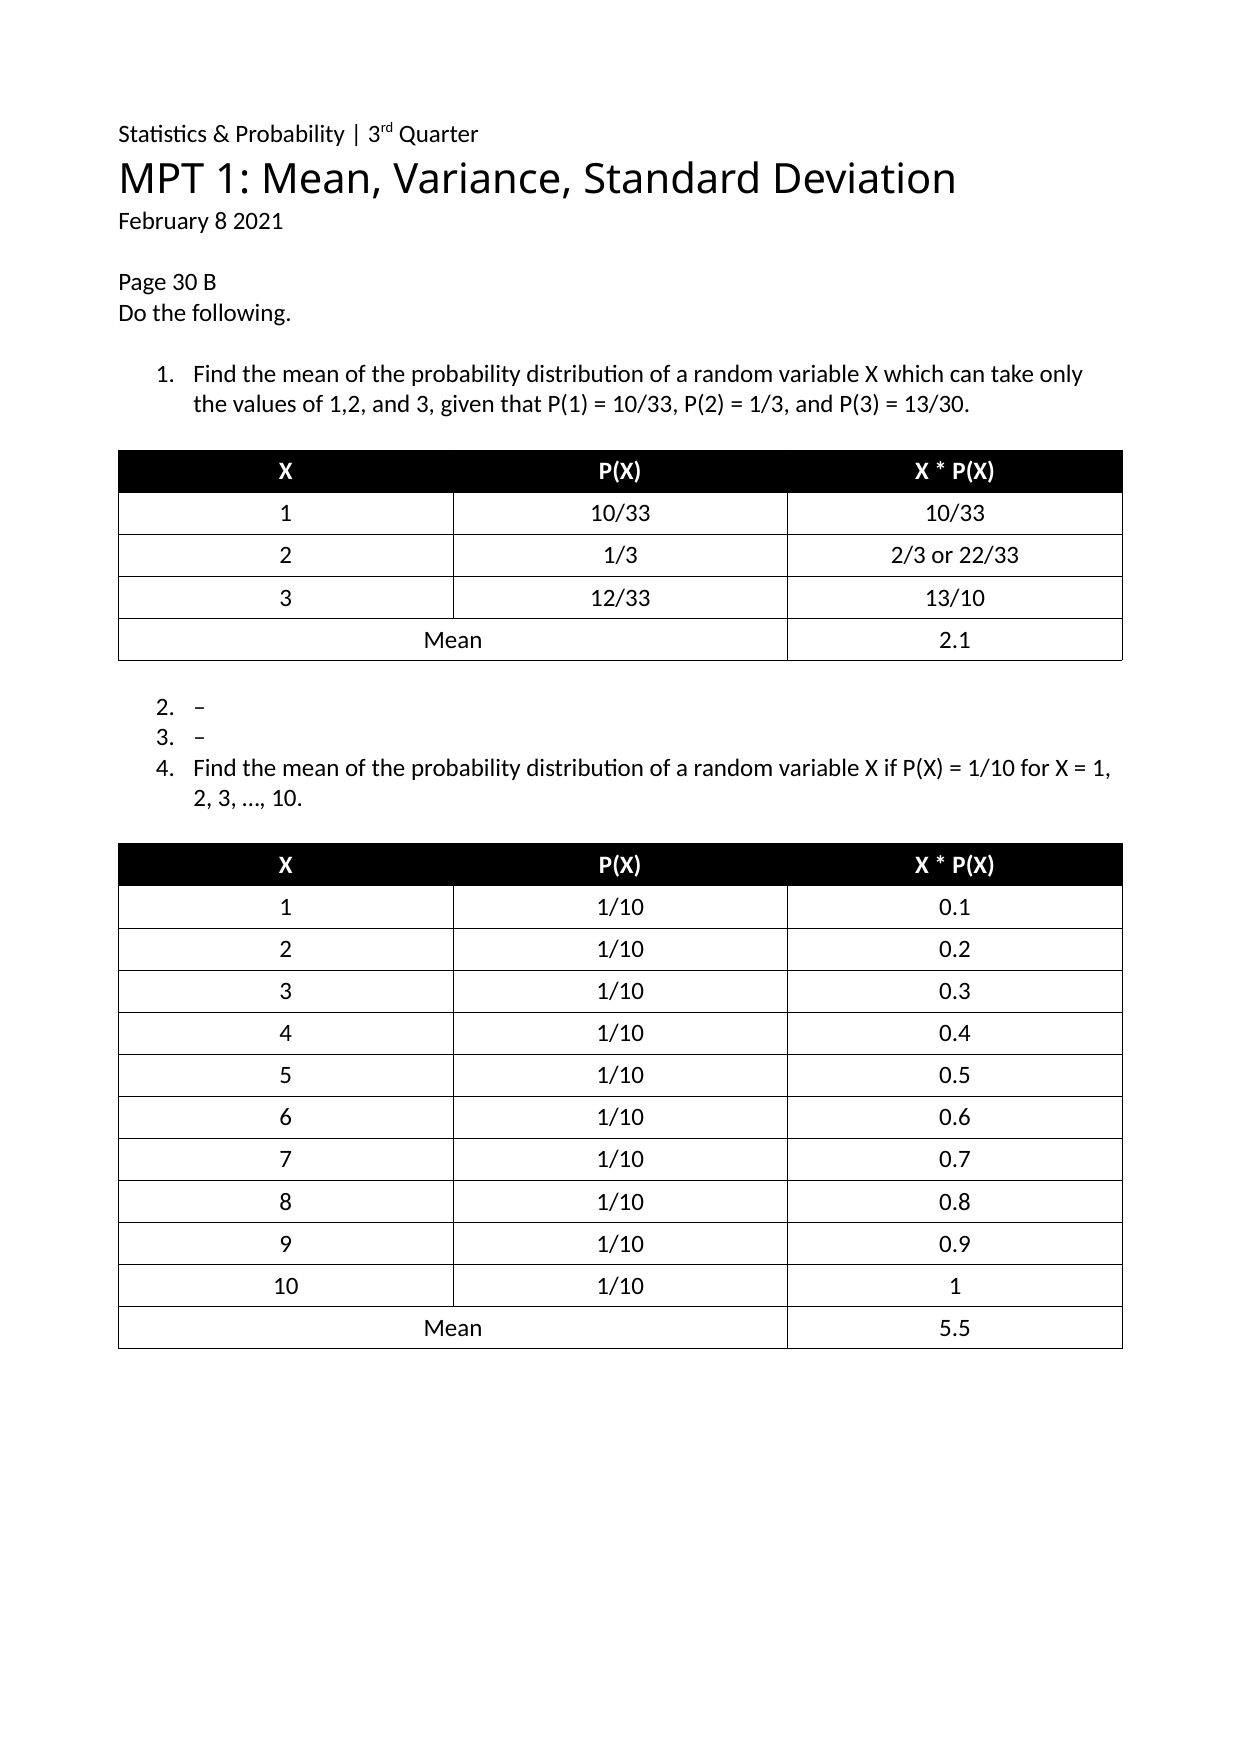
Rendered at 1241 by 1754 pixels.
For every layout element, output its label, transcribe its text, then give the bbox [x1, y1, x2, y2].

table_cell 1/10 [454, 971, 787, 1012]
table_cell 1/10 [454, 1139, 787, 1180]
table_cell 0.9 [788, 1223, 1122, 1264]
table_cell 4 [119, 1013, 453, 1054]
table_cell 0.2 [788, 929, 1122, 969]
table_cell 10 [119, 1265, 453, 1306]
table_cell 2 [119, 929, 453, 969]
table_cell 1/3 [454, 535, 787, 576]
table_cell 0.3 [788, 971, 1122, 1012]
list Find the mean of the probability distribution of a random variable X if P(X) = 1/10 for X = 1, 2, 3, …, 10. [156, 752, 1122, 813]
list Find the mean of the probability distribution of a random variable X which can take only the values of 1,2, and 3, given that P(1) = 10/33, P(2) = 1/3, and P(3) = 13/30. [156, 358, 1122, 419]
table_header X [119, 844, 453, 885]
table_cell 2/3 or 22/33 [788, 535, 1122, 576]
table_cell 7 [119, 1139, 453, 1180]
table_cell 5 [119, 1055, 453, 1096]
table_header P(X) [454, 451, 787, 492]
table_cell 5.5 [788, 1307, 1122, 1348]
table_header X * P(X) [788, 451, 1122, 492]
table_cell 13/10 [788, 577, 1122, 618]
table_cell 3 [119, 971, 453, 1012]
table_cell Mean [119, 1307, 787, 1348]
text Page 30 B [118, 266, 1122, 297]
text February 8 2021 [118, 205, 1122, 236]
table_cell Mean [119, 619, 787, 660]
list – [156, 721, 1122, 752]
table_cell 2.1 [788, 619, 1122, 660]
table_cell 1/10 [454, 1181, 787, 1222]
table_cell 0.8 [788, 1181, 1122, 1222]
table_cell 1/10 [454, 1097, 787, 1138]
table_cell 1 [788, 1265, 1122, 1306]
table_cell 0.1 [788, 886, 1122, 927]
table_cell 12/33 [454, 577, 787, 618]
table_cell 2 [119, 535, 453, 576]
table_cell 6 [119, 1097, 453, 1138]
table_header X [119, 451, 453, 492]
table_cell 1/10 [454, 886, 787, 927]
list – [156, 691, 1122, 721]
table_cell 1/10 [454, 1265, 787, 1306]
table_cell 0.5 [788, 1055, 1122, 1096]
table_cell 3 [119, 577, 453, 618]
table_header X * P(X) [788, 844, 1122, 885]
table_cell 1 [119, 493, 453, 534]
table_cell 1/10 [454, 1055, 787, 1096]
table_cell 10/33 [454, 493, 787, 534]
text Do the following. [118, 297, 1122, 327]
table_cell 8 [119, 1181, 453, 1222]
table_cell 1 [119, 886, 453, 927]
text MPT 1: Mean, Variance, Standard Deviation [118, 149, 1122, 205]
table_cell 10/33 [788, 493, 1122, 534]
table_cell 1/10 [454, 929, 787, 969]
table_cell 1/10 [454, 1223, 787, 1264]
table_cell 0.7 [788, 1139, 1122, 1180]
table_header P(X) [454, 844, 787, 885]
table_cell 1/10 [454, 1013, 787, 1054]
table_cell 0.6 [788, 1097, 1122, 1138]
text Statistics & Probability | 3rd Quarter [118, 118, 1122, 149]
table_cell 0.4 [788, 1013, 1122, 1054]
table_cell 9 [119, 1223, 453, 1264]
